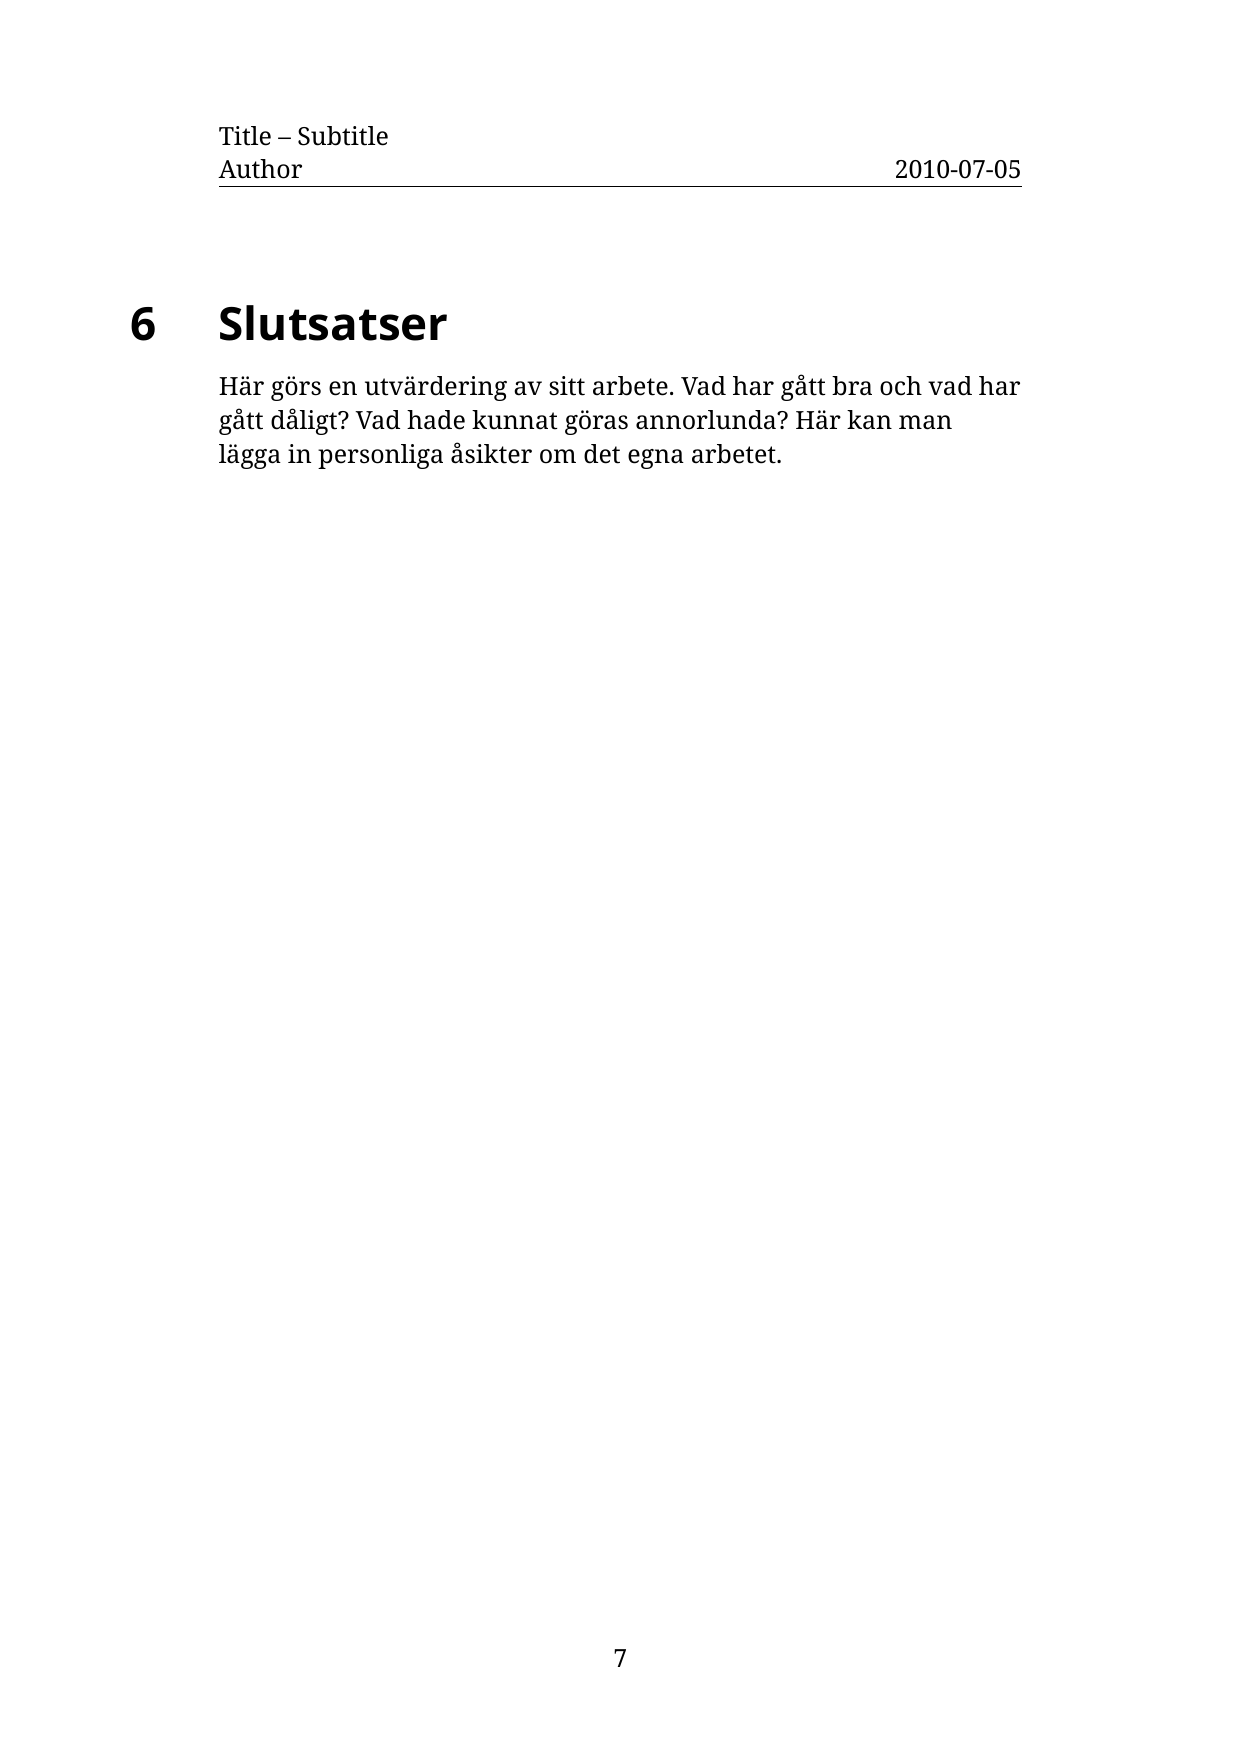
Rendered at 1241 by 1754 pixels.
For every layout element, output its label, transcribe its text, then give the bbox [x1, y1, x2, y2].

subtitle Slutsatser [130, 291, 1022, 353]
text Här görs en utvärdering av sitt arbete. Vad har gått bra och vad har gått dåligt? Vad hade kunnat göras annorlunda? Här kan man lägga in personliga åsikter om det egna arbetet. [218, 369, 1022, 471]
